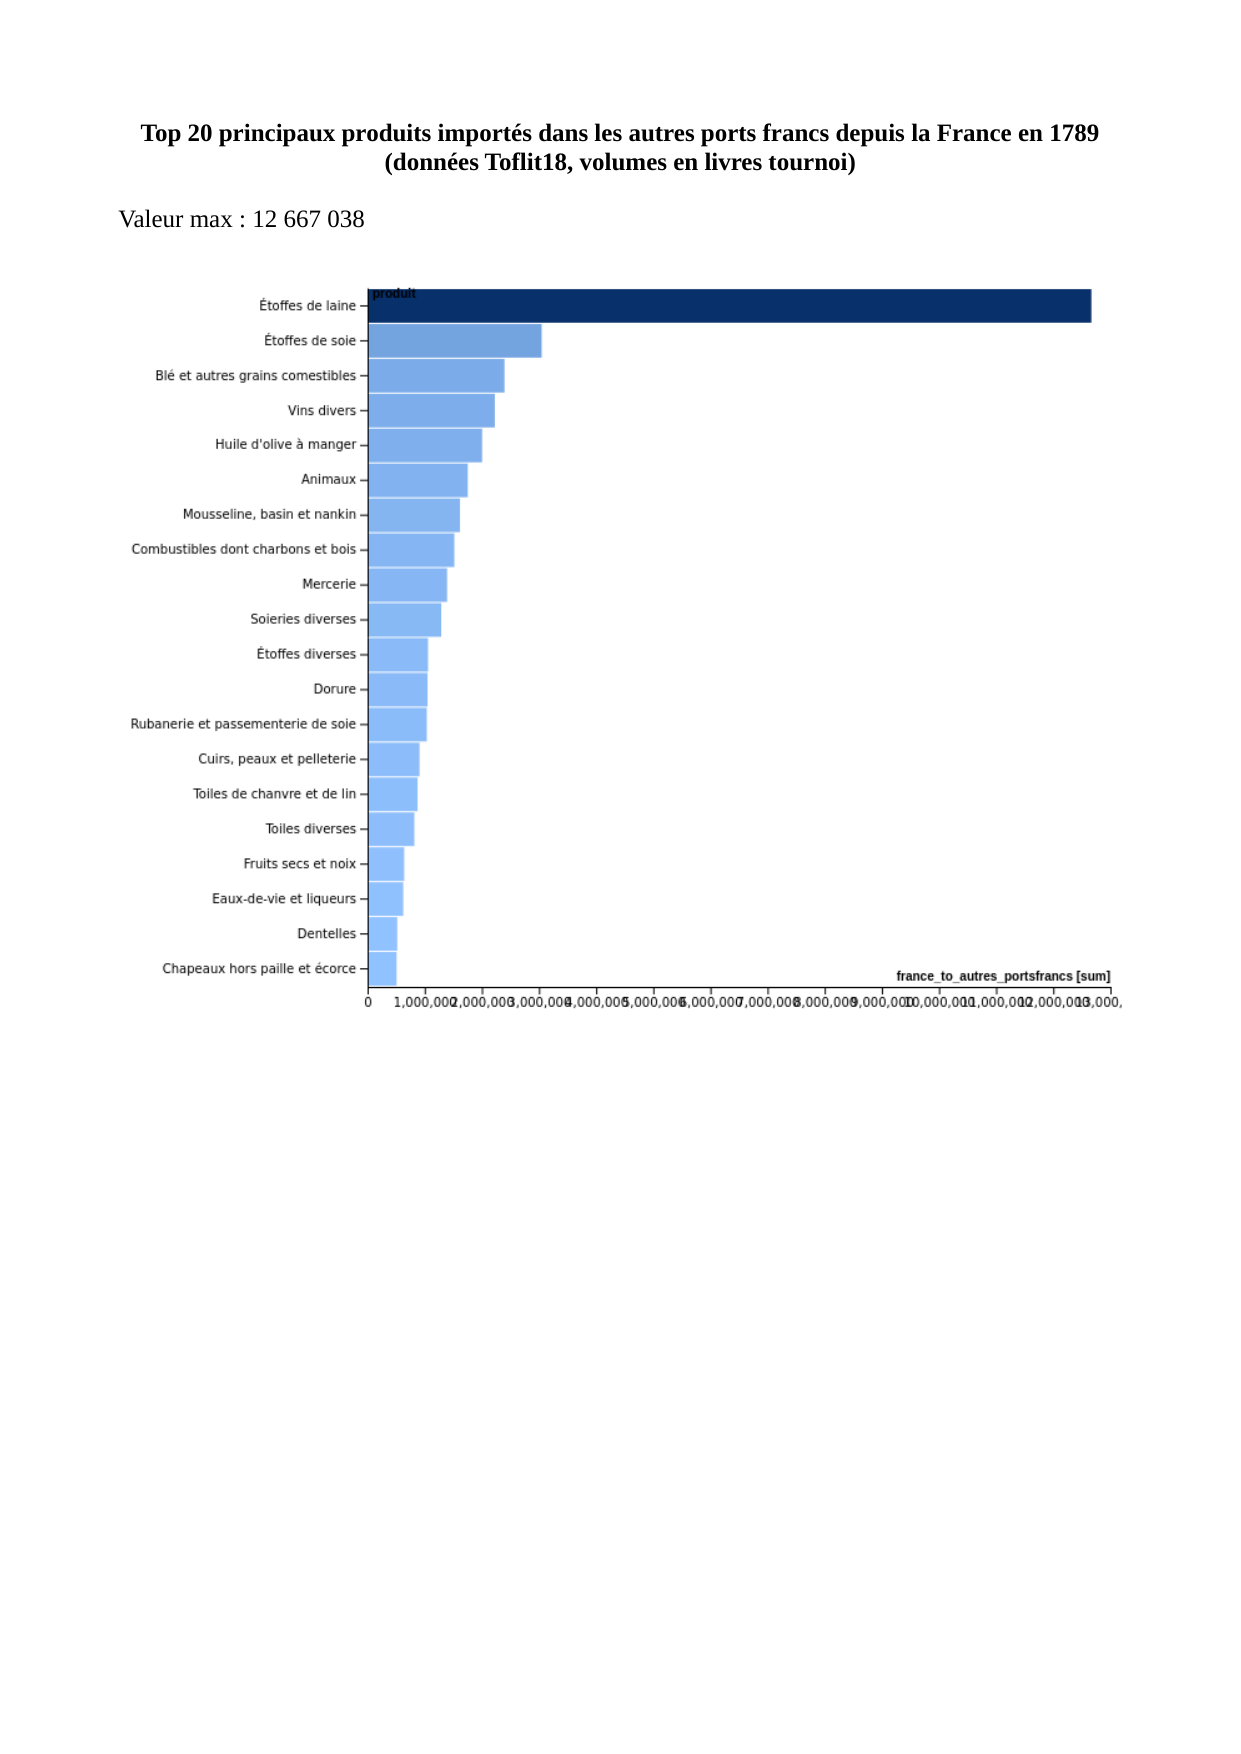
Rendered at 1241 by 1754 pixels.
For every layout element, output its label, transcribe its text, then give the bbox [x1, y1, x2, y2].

text Top 20 principaux produits importés dans les autres ports francs depuis la France en 1789 [118, 118, 1122, 147]
text (données Toflit18, volumes en livres tournoi) [118, 147, 1122, 176]
picture [118, 263, 1123, 1012]
text Valeur max : 12 667 038 [118, 204, 1122, 233]
